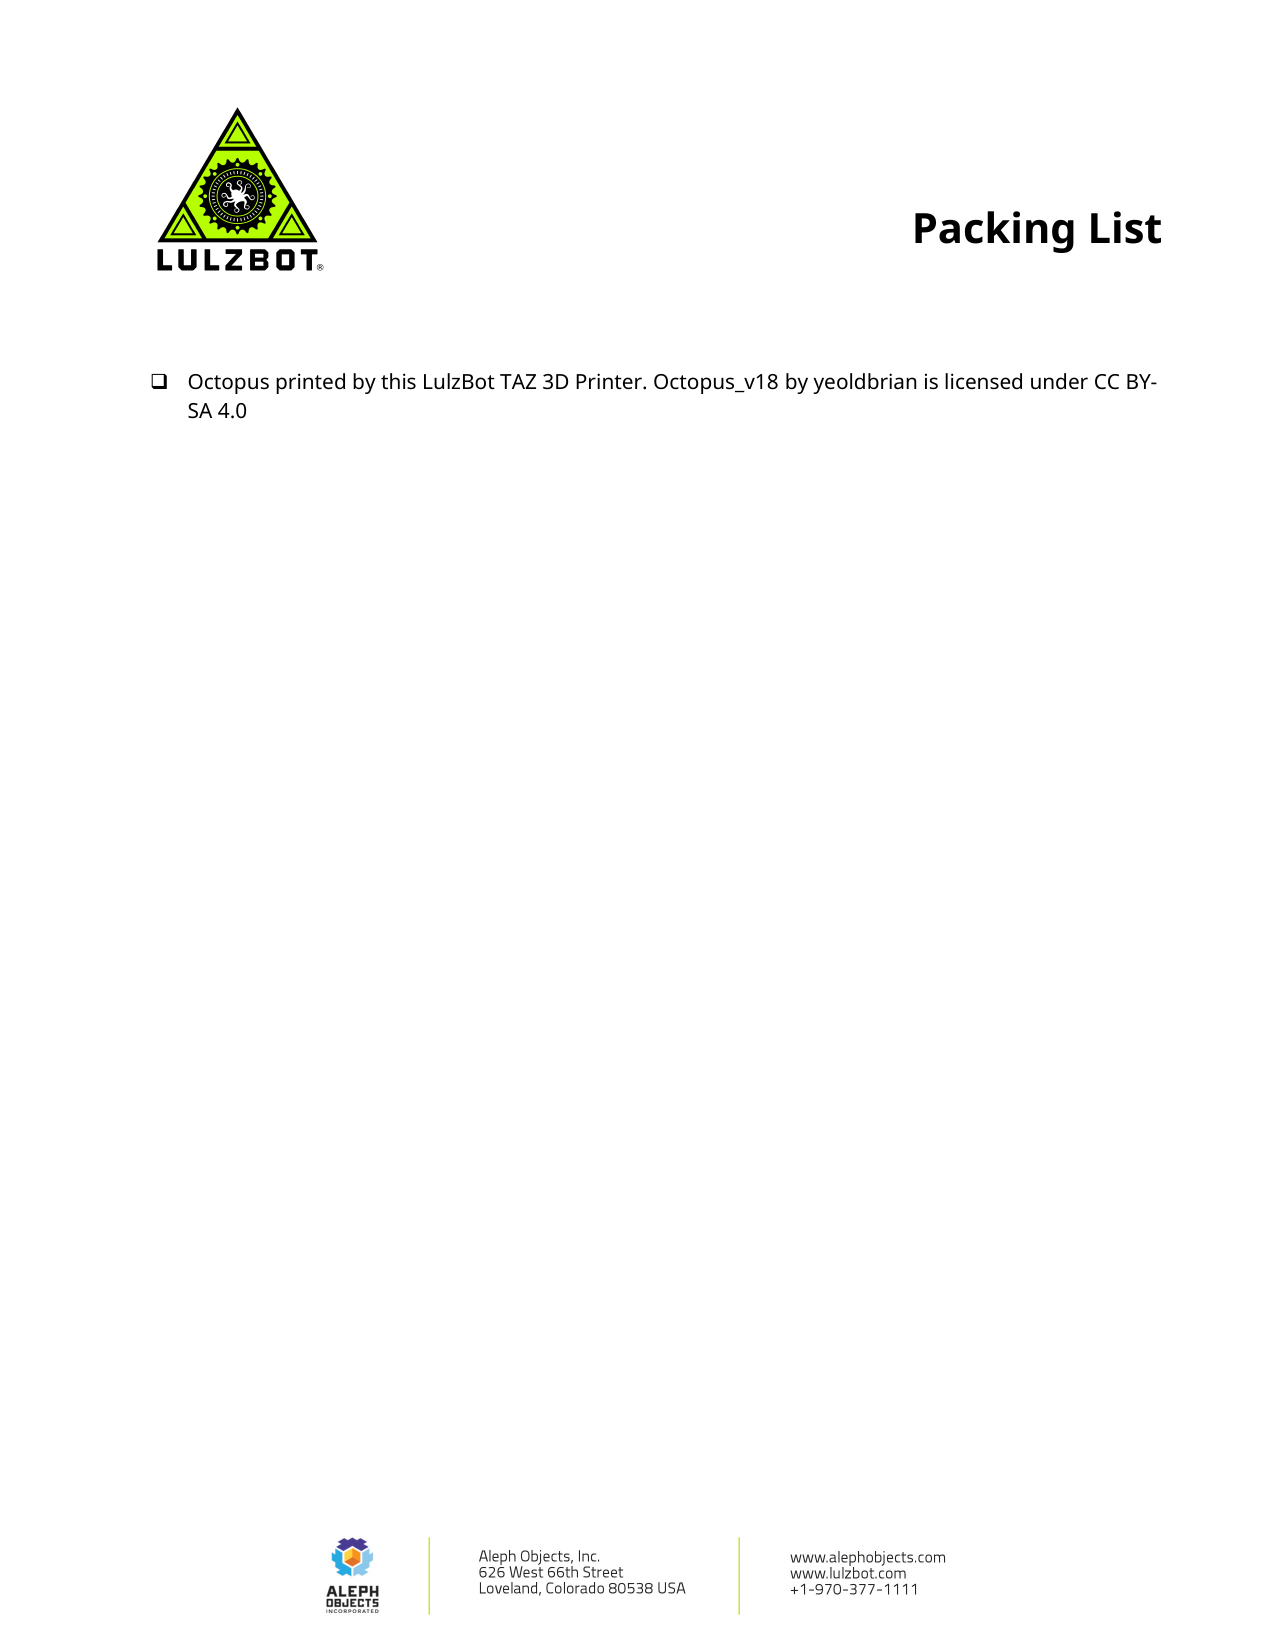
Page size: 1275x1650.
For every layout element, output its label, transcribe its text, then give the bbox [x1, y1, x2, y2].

list Octopus printed by this LulzBot TAZ 3D Printer. Octopus_v18 by yeoldbrian is licensed under CC BY-SA 4.0 [150, 367, 1162, 424]
picture [146, 96, 335, 286]
picture [0, 1500, 1275, 1650]
